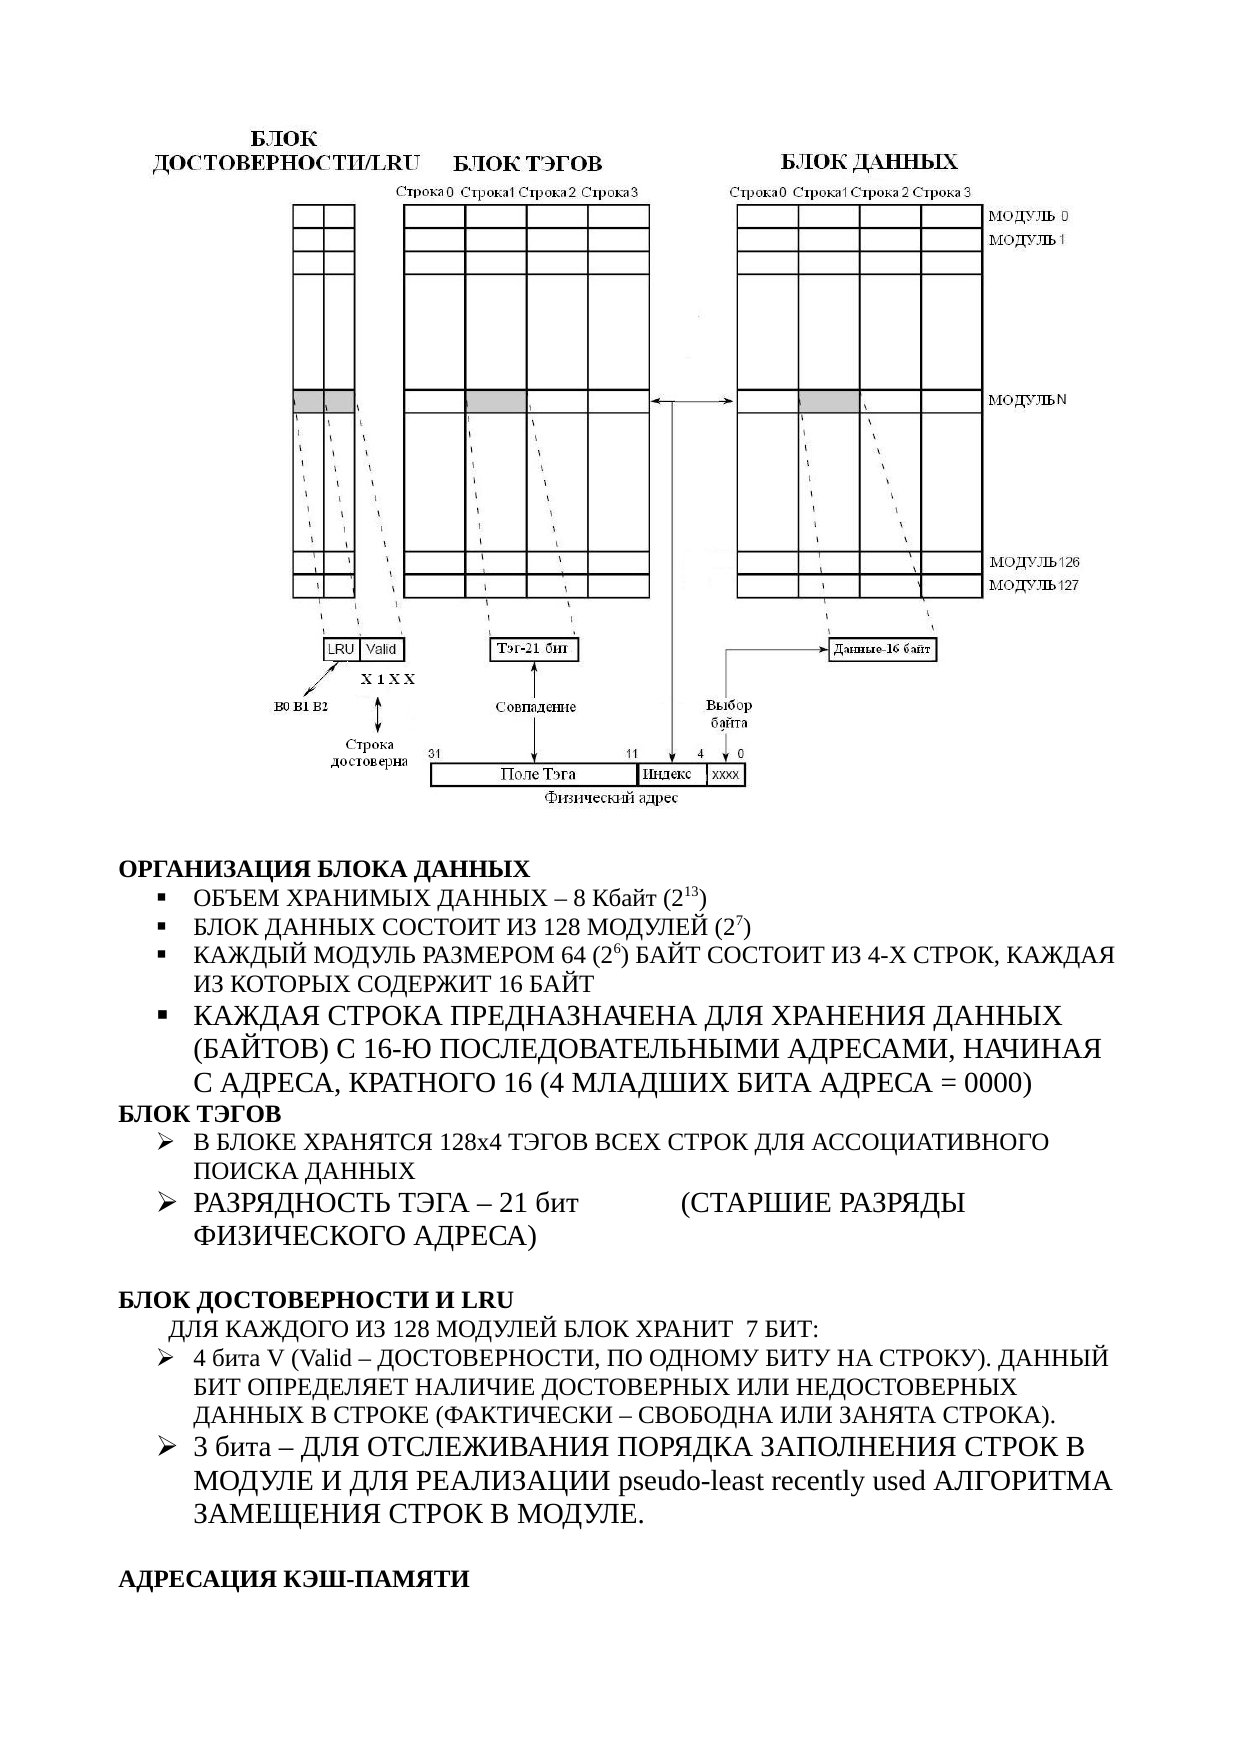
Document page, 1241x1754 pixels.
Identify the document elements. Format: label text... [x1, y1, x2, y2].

list КАЖДАЯ СТРОКА ПРЕДНАЗНАЧЕНА ДЛЯ ХРАНЕНИЯ ДАННЫХ (БАЙТОВ) С 16-Ю ПОСЛЕДОВАТЕЛЬНЫМИ АДРЕСАМИ, НАЧИНАЯ С АДРЕСА, КРАТНОГО 16 (4 МЛАДШИХ БИТА АДРЕСА = 0000) [156, 998, 1122, 1099]
list 4 бита V (Valid – ДОСТОВЕРНОСТИ, ПО ОДНОМУ БИТУ НА СТРОКУ). ДАННЫЙ БИТ ОПРЕДЕЛЯЕТ НАЛИЧИЕ ДОСТОВЕРНЫХ ИЛИ НЕДОСТОВЕРНЫХ ДАННЫХ В СТРОКЕ (ФАКТИЧЕСКИ – СВОБОДНА ИЛИ ЗАНЯТА СТРОКА). [156, 1343, 1122, 1429]
text ОРГАНИЗАЦИЯ БЛОКА ДАННЫХ [118, 854, 1122, 883]
list БЛОК ДАННЫХ СОСТОИТ ИЗ 128 МОДУЛЕЙ (27) [156, 912, 1122, 940]
list РАЗРЯДНОСТЬ ТЭГА – 21 бит (СТАРШИЕ РАЗРЯДЫ ФИЗИЧЕСКОГО АДРЕСА) [156, 1185, 1122, 1252]
text БЛОК ТЭГОВ [118, 1099, 1122, 1127]
text АДРЕСАЦИЯ КЭШ-ПАМЯТИ [118, 1564, 1122, 1592]
list 3 бита – ДЛЯ ОТСЛЕЖИВАНИЯ ПОРЯДКА ЗАПОЛНЕНИЯ СТРОК В МОДУЛЕ И ДЛЯ РЕАЛИЗАЦИИ pseudo-least recently used АЛГОРИТМА ЗАМЕЩЕНИЯ СТРОК В МОДУЛЕ. [156, 1429, 1122, 1530]
list КАЖДЫЙ МОДУЛЬ РАЗМЕРОМ 64 (26) БАЙТ СОСТОИТ ИЗ 4-Х СТРОК, КАЖДАЯ ИЗ КОТОРЫХ СОДЕРЖИТ 16 БАЙТ [156, 940, 1122, 998]
list ОБЪЕМ ХРАНИМЫХ ДАННЫХ – 8 Кбайт (213) [156, 883, 1122, 912]
list В БЛОКЕ ХРАНЯТСЯ 128х4 ТЭГОВ ВСЕХ СТРОК ДЛЯ АССОЦИАТИВНОГО ПОИСКА ДАННЫХ [156, 1127, 1122, 1185]
text БЛОК ДОСТОВЕРНОСТИ И LRU [118, 1286, 1122, 1314]
picture [118, 118, 1093, 821]
text ДЛЯ КАЖДОГО ИЗ 128 МОДУЛЕЙ БЛОК ХРАНИТ 7 БИТ: [118, 1314, 1122, 1343]
